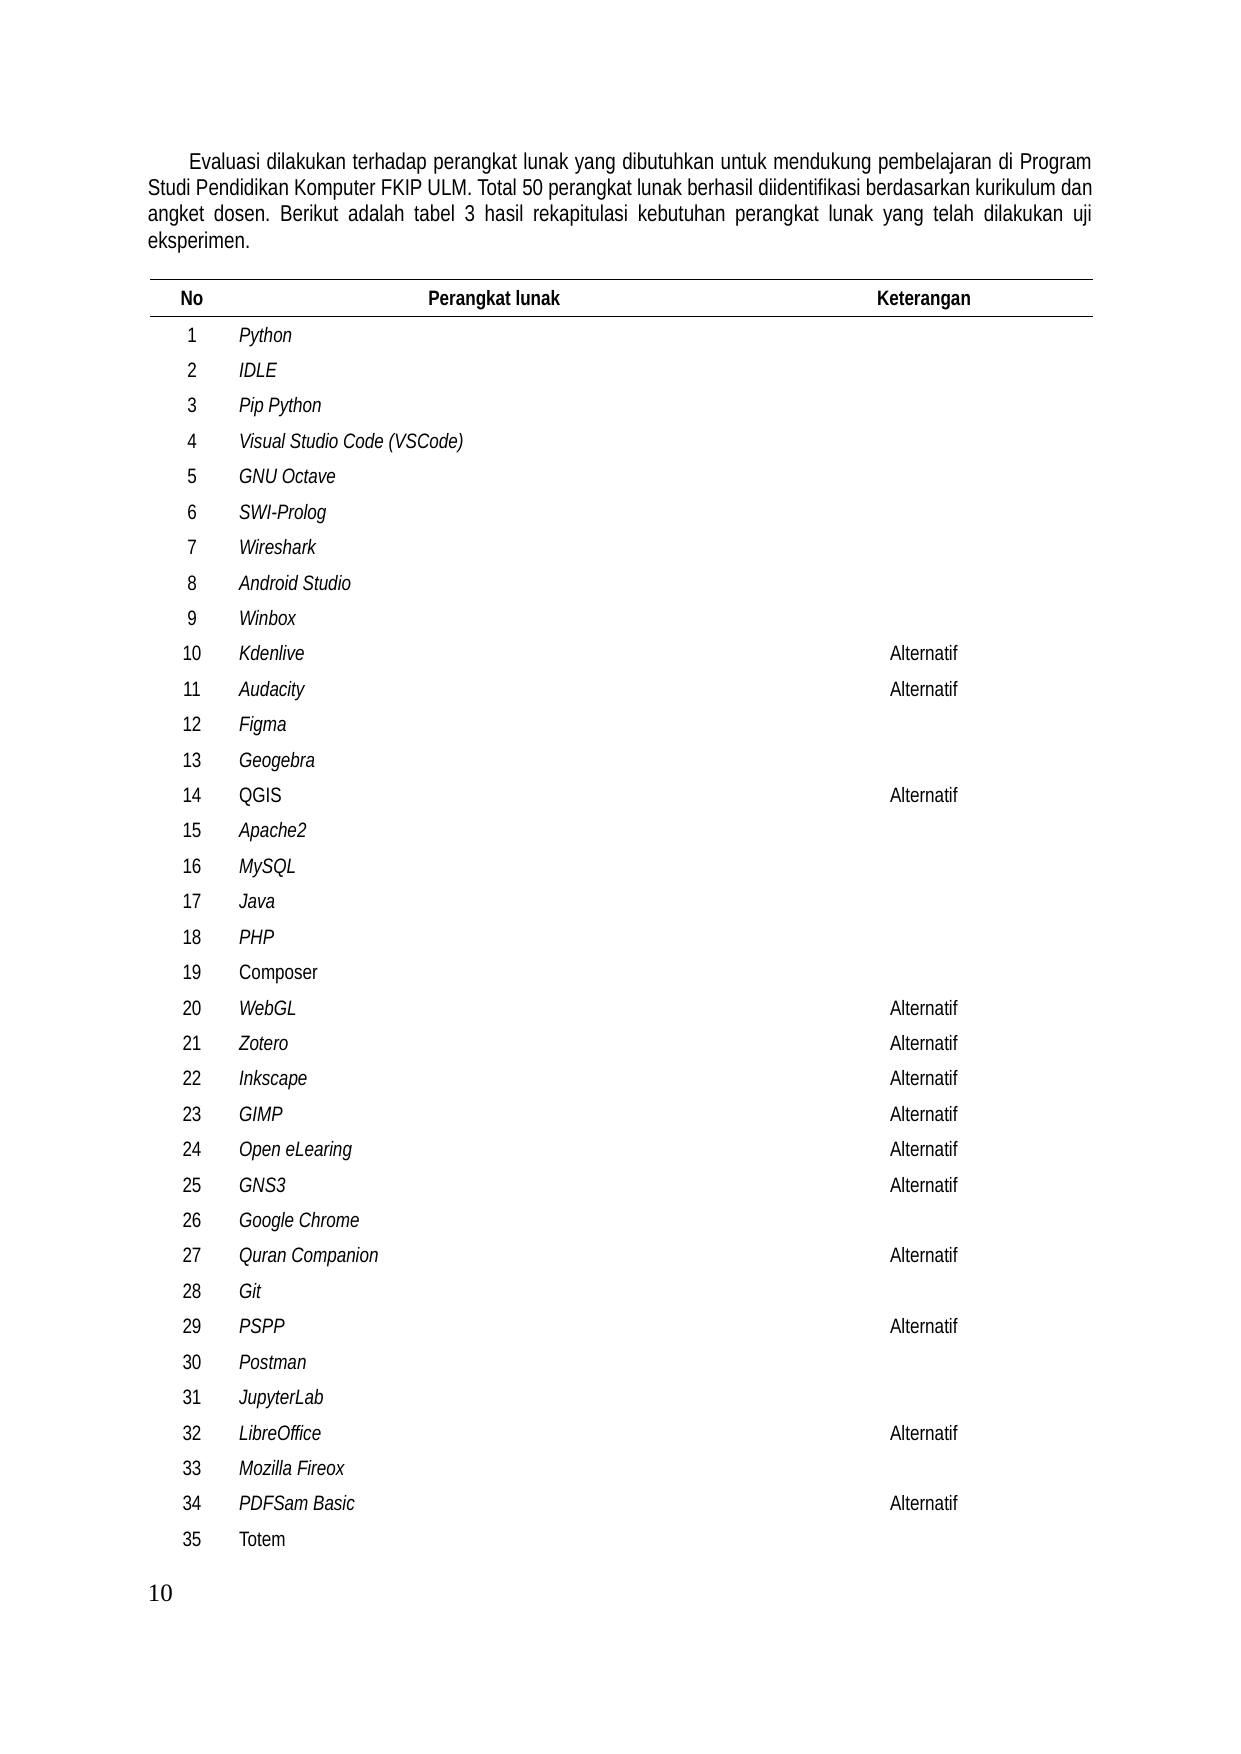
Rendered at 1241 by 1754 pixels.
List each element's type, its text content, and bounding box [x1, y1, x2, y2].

table_cell Quran Companion [233, 1238, 755, 1273]
table_cell Postman [233, 1344, 755, 1379]
table_cell 29 [150, 1309, 233, 1344]
table_cell 13 [150, 742, 233, 777]
table_cell 24 [150, 1131, 233, 1167]
table_cell [755, 1379, 1093, 1415]
table_cell PHP [233, 919, 755, 954]
table_cell Composer [233, 954, 755, 990]
table_cell Apache2 [233, 813, 755, 848]
table_cell 11 [150, 671, 233, 706]
table_header Keterangan [755, 280, 1093, 316]
table_cell 34 [150, 1486, 233, 1521]
table_cell Google Chrome [233, 1202, 755, 1238]
table_header Perangkat lunak [233, 280, 755, 316]
table_cell 17 [150, 884, 233, 919]
table_cell 1 [150, 317, 233, 352]
table_cell 3 [150, 388, 233, 423]
table_cell 20 [150, 990, 233, 1025]
table_cell [755, 1344, 1093, 1379]
table_cell MySQL [233, 848, 755, 883]
table_cell 28 [150, 1273, 233, 1308]
table_cell [755, 565, 1093, 600]
table_cell Figma [233, 706, 755, 742]
table_cell GIMP [233, 1096, 755, 1131]
table_cell Zotero [233, 1025, 755, 1061]
table_cell Open eLearing [233, 1131, 755, 1167]
table_cell [755, 1202, 1093, 1238]
table_cell Alternatif [755, 636, 1093, 671]
table_cell 6 [150, 494, 233, 529]
table_cell [755, 459, 1093, 494]
table_cell Alternatif [755, 1486, 1093, 1521]
table_cell [755, 494, 1093, 529]
table_cell [755, 1521, 1093, 1556]
table_cell Python [233, 317, 755, 352]
table_cell WebGL [233, 990, 755, 1025]
table_cell Wireshark [233, 529, 755, 565]
table_cell Winbox [233, 600, 755, 636]
table_cell Alternatif [755, 671, 1093, 706]
table_cell Alternatif [755, 1309, 1093, 1344]
table_cell 4 [150, 423, 233, 458]
table_cell Alternatif [755, 1025, 1093, 1061]
table_cell 8 [150, 565, 233, 600]
table_cell Alternatif [755, 990, 1093, 1025]
table_cell 35 [150, 1521, 233, 1556]
table_cell [755, 1273, 1093, 1308]
table_cell 5 [150, 459, 233, 494]
table_cell PSPP [233, 1309, 755, 1344]
table_cell 12 [150, 706, 233, 742]
table_cell QGIS [233, 777, 755, 813]
table_cell 33 [150, 1450, 233, 1486]
table_cell [755, 742, 1093, 777]
table_cell 16 [150, 848, 233, 883]
table_cell 18 [150, 919, 233, 954]
table_cell 15 [150, 813, 233, 848]
table_cell Alternatif [755, 1061, 1093, 1096]
table_cell [755, 813, 1093, 848]
table_cell [755, 706, 1093, 742]
table_cell Geogebra [233, 742, 755, 777]
table_cell Kdenlive [233, 636, 755, 671]
table_cell 21 [150, 1025, 233, 1061]
table_cell SWI-Prolog [233, 494, 755, 529]
table_cell Alternatif [755, 777, 1093, 813]
table_cell [755, 919, 1093, 954]
table_cell 26 [150, 1202, 233, 1238]
table_cell Alternatif [755, 1167, 1093, 1202]
table_cell 32 [150, 1415, 233, 1450]
table_cell GNS3 [233, 1167, 755, 1202]
table_cell 10 [150, 636, 233, 671]
table_cell PDFSam Basic [233, 1486, 755, 1521]
table_cell 31 [150, 1379, 233, 1415]
table_cell 27 [150, 1238, 233, 1273]
table_cell Android Studio [233, 565, 755, 600]
table_cell Visual Studio Code (VSCode) [233, 423, 755, 458]
table_cell Audacity [233, 671, 755, 706]
table_cell GNU Octave [233, 459, 755, 494]
table_cell Alternatif [755, 1238, 1093, 1273]
table_cell 23 [150, 1096, 233, 1131]
table_cell JupyterLab [233, 1379, 755, 1415]
table_cell [755, 848, 1093, 883]
table_cell 19 [150, 954, 233, 990]
table_cell [755, 423, 1093, 458]
table_cell [755, 317, 1093, 352]
table_cell Pip Python [233, 388, 755, 423]
table_cell 2 [150, 352, 233, 388]
table_cell 9 [150, 600, 233, 636]
table_cell [755, 600, 1093, 636]
text Evaluasi dilakukan terhadap perangkat lunak yang dibutuhkan untuk mendukung pembelajaran di Program Studi Pendidikan Komputer FKIP ULM. Total 50 perangkat lunak berhasil diidentifikasi berdasarkan kurikulum dan angket dosen. Berikut adalah tabel 3 hasil rekapitulasi kebutuhan perangkat lunak yang telah dilakukan uji eksperimen. [148, 148, 1093, 253]
table_cell Mozilla Fireox [233, 1450, 755, 1486]
table_cell Java [233, 884, 755, 919]
table_cell Alternatif [755, 1415, 1093, 1450]
table_cell 7 [150, 529, 233, 565]
table_cell 30 [150, 1344, 233, 1379]
table_cell Totem [233, 1521, 755, 1556]
table_cell Git [233, 1273, 755, 1308]
table_header No [150, 280, 233, 316]
table_cell Alternatif [755, 1131, 1093, 1167]
table_cell LibreOffice [233, 1415, 755, 1450]
table_cell [755, 884, 1093, 919]
table_cell Alternatif [755, 1096, 1093, 1131]
table_cell [755, 388, 1093, 423]
table_cell 25 [150, 1167, 233, 1202]
table_cell 14 [150, 777, 233, 813]
table_cell [755, 1450, 1093, 1486]
table_cell 22 [150, 1061, 233, 1096]
table_cell [755, 529, 1093, 565]
table_cell [755, 352, 1093, 388]
table_cell [755, 954, 1093, 990]
table_cell Inkscape [233, 1061, 755, 1096]
table_cell IDLE [233, 352, 755, 388]
